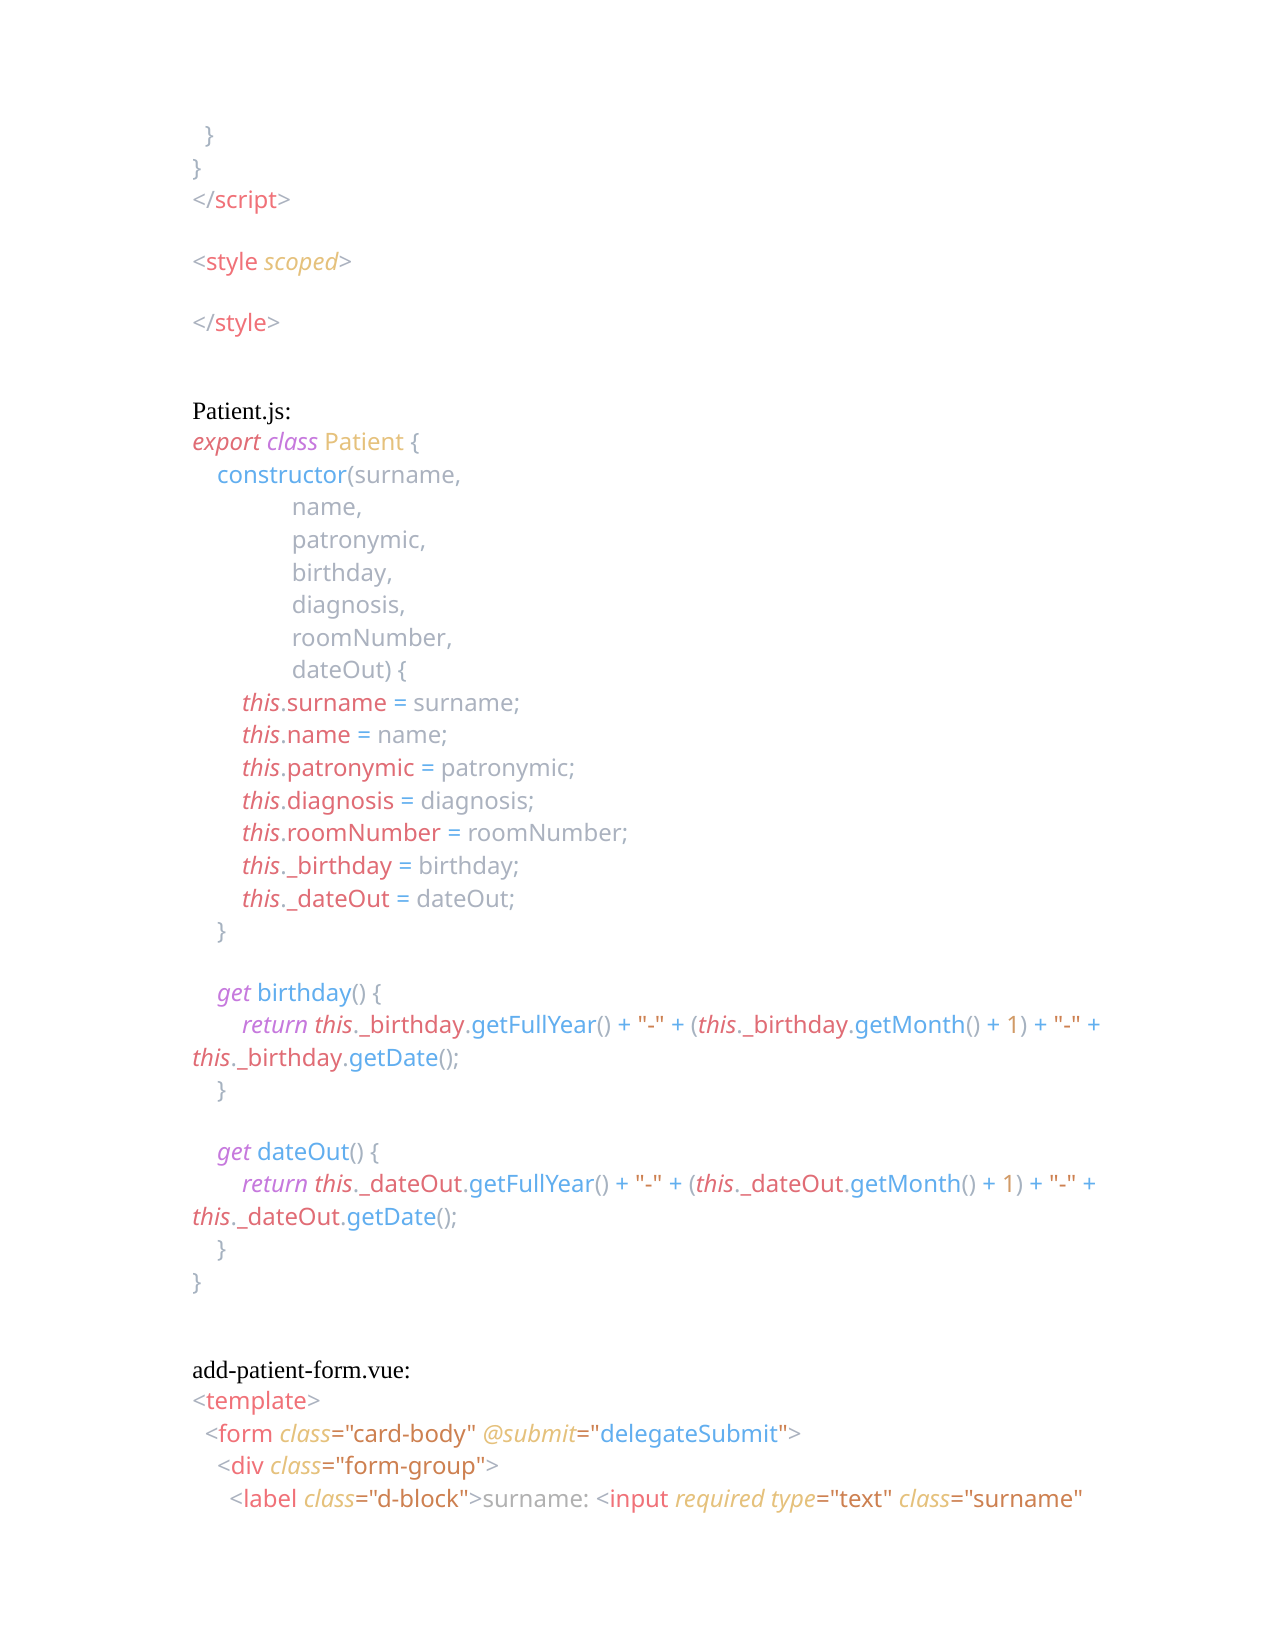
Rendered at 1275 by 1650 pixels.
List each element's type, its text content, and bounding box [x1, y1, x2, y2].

text <template> <form class="card-body" @submit="delegateSubmit"> <div class="form-group"> <label class="d-block">surname: <input required type="text" class="surname" [192, 1384, 1157, 1514]
text Patient.js: [192, 396, 1157, 425]
text export class Patient { constructor(surname, name, patronymic, birthday, diagnosis, roomNumber, dateOut) { this.surname = surname; this.name = name; this.patronymic = patronymic; this.diagnosis = diagnosis; this.roomNumber = roomNumber; this._birthday = birthday; this._dateOut = dateOut; } get birthday() { return this._birthday.getFullYear() + "-" + (this._birthday.getMonth() + 1) + "-" + this._birthday.getDate(); } get dateOut() { return this._dateOut.getFullYear() + "-" + (this._dateOut.getMonth() + 1) + "-" + this._dateOut.getDate(); } } [192, 425, 1157, 1297]
text add-patient-form.vue: [192, 1355, 1157, 1384]
text } } </script> <style scoped> </style> [192, 118, 1157, 367]
